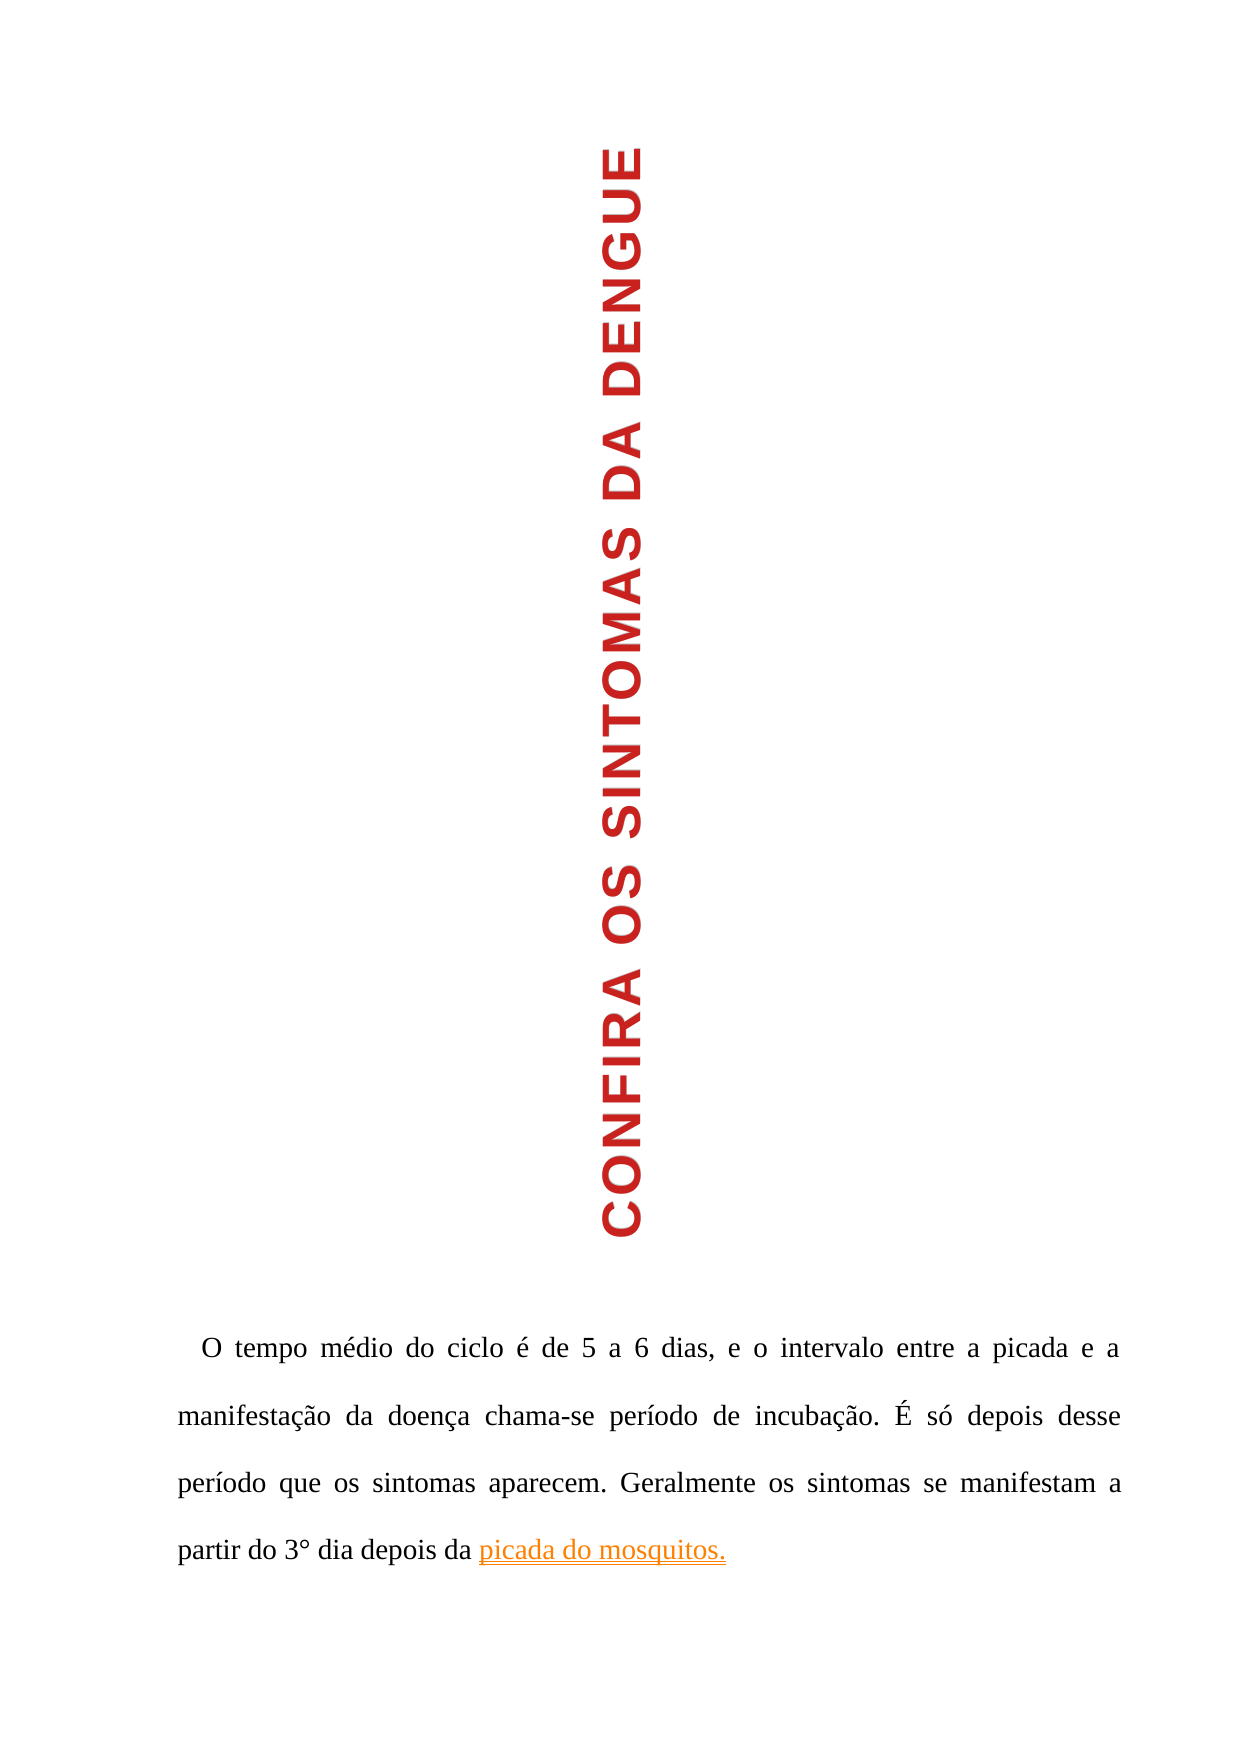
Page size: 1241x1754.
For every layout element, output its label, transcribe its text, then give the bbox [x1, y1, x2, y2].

text Confira os sintomas da Dengue [118, 118, 1122, 1239]
text O tempo médio do ciclo é de 5 a 6 dias, e o intervalo entre a picada e a manifestação da doença chama-se período de incubação. É só depois desse período que os sintomas aparecem. Geralmente os sintomas se manifestam a partir do 3° dia depois da picada do mosquitos. [177, 1268, 1122, 1565]
